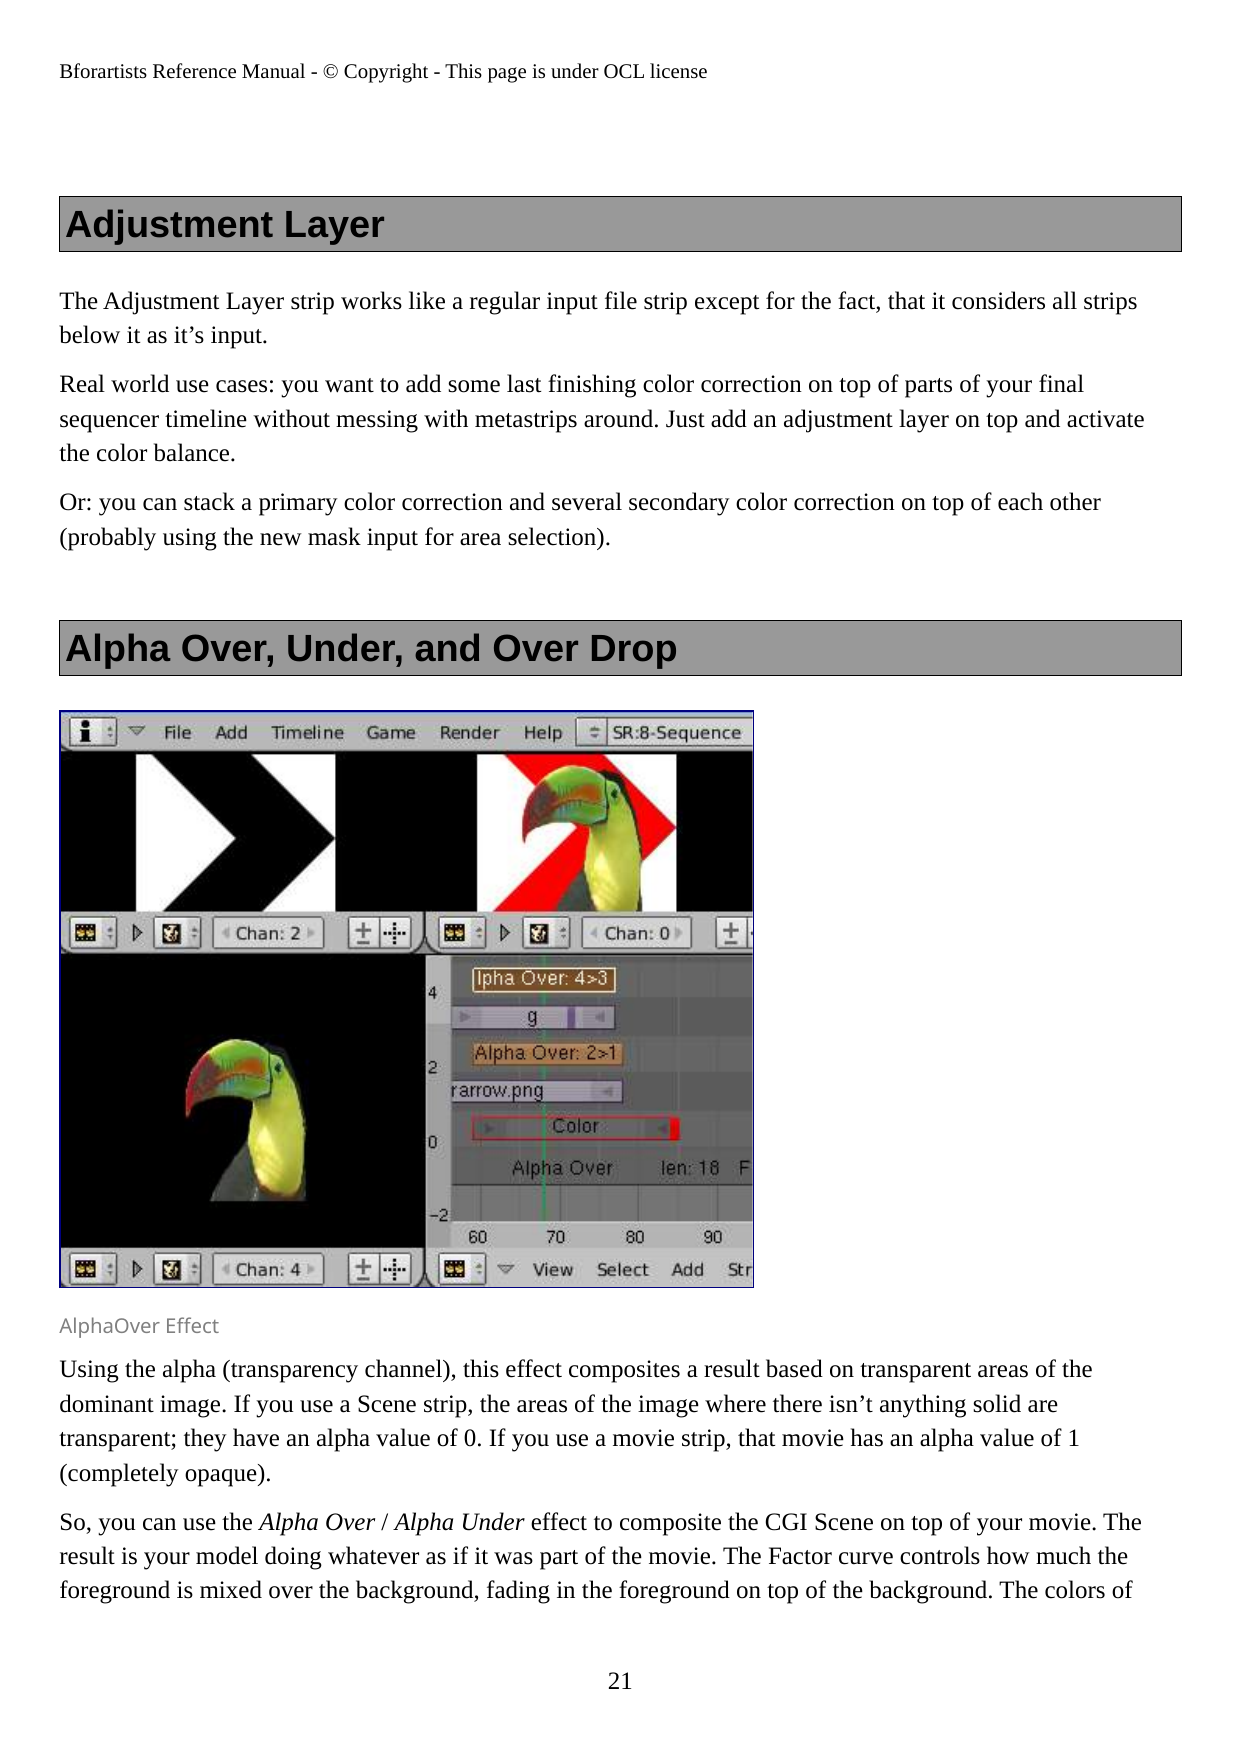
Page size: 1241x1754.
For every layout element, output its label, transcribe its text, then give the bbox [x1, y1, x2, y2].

text Using the alpha (transparency channel), this effect composites a result based on transparent areas of the dominant image. If you use a Scene strip, the areas of the image where there isn’t anything solid are transparent; they have an alpha value of 0. If you use a movie strip, that movie has an alpha value of 1 (completely opaque). [59, 1354, 1181, 1486]
picture [61, 712, 753, 1287]
text The Adjustment Layer strip works like a regular input file strip except for the fact, that it considers all strips below it as it’s input. [59, 286, 1181, 349]
text AlphaOver Effect [59, 1308, 1181, 1339]
table_header Alpha Over, Under, and Over Drop [60, 621, 1181, 675]
text So, you can use the Alpha Over / Alpha Under effect to composite the CGI Scene on top of your movie. The result is your model doing whatever as if it was part of the movie. The Factor curve controls how much the foreground is mixed over the background, fading in the foreground on top of the background. The colors of [59, 1507, 1181, 1604]
text Real world use cases: you want to add some last finishing color correction on top of parts of your final sequencer timeline without messing with metastrips around. Just add an adjustment layer on top and activate the color balance. [59, 369, 1181, 467]
text Or: you can stack a primary color correction and several secondary color correction on top of each other (probably using the new mask input for area selection). [59, 487, 1181, 551]
table_header Adjustment Layer [60, 197, 1181, 251]
